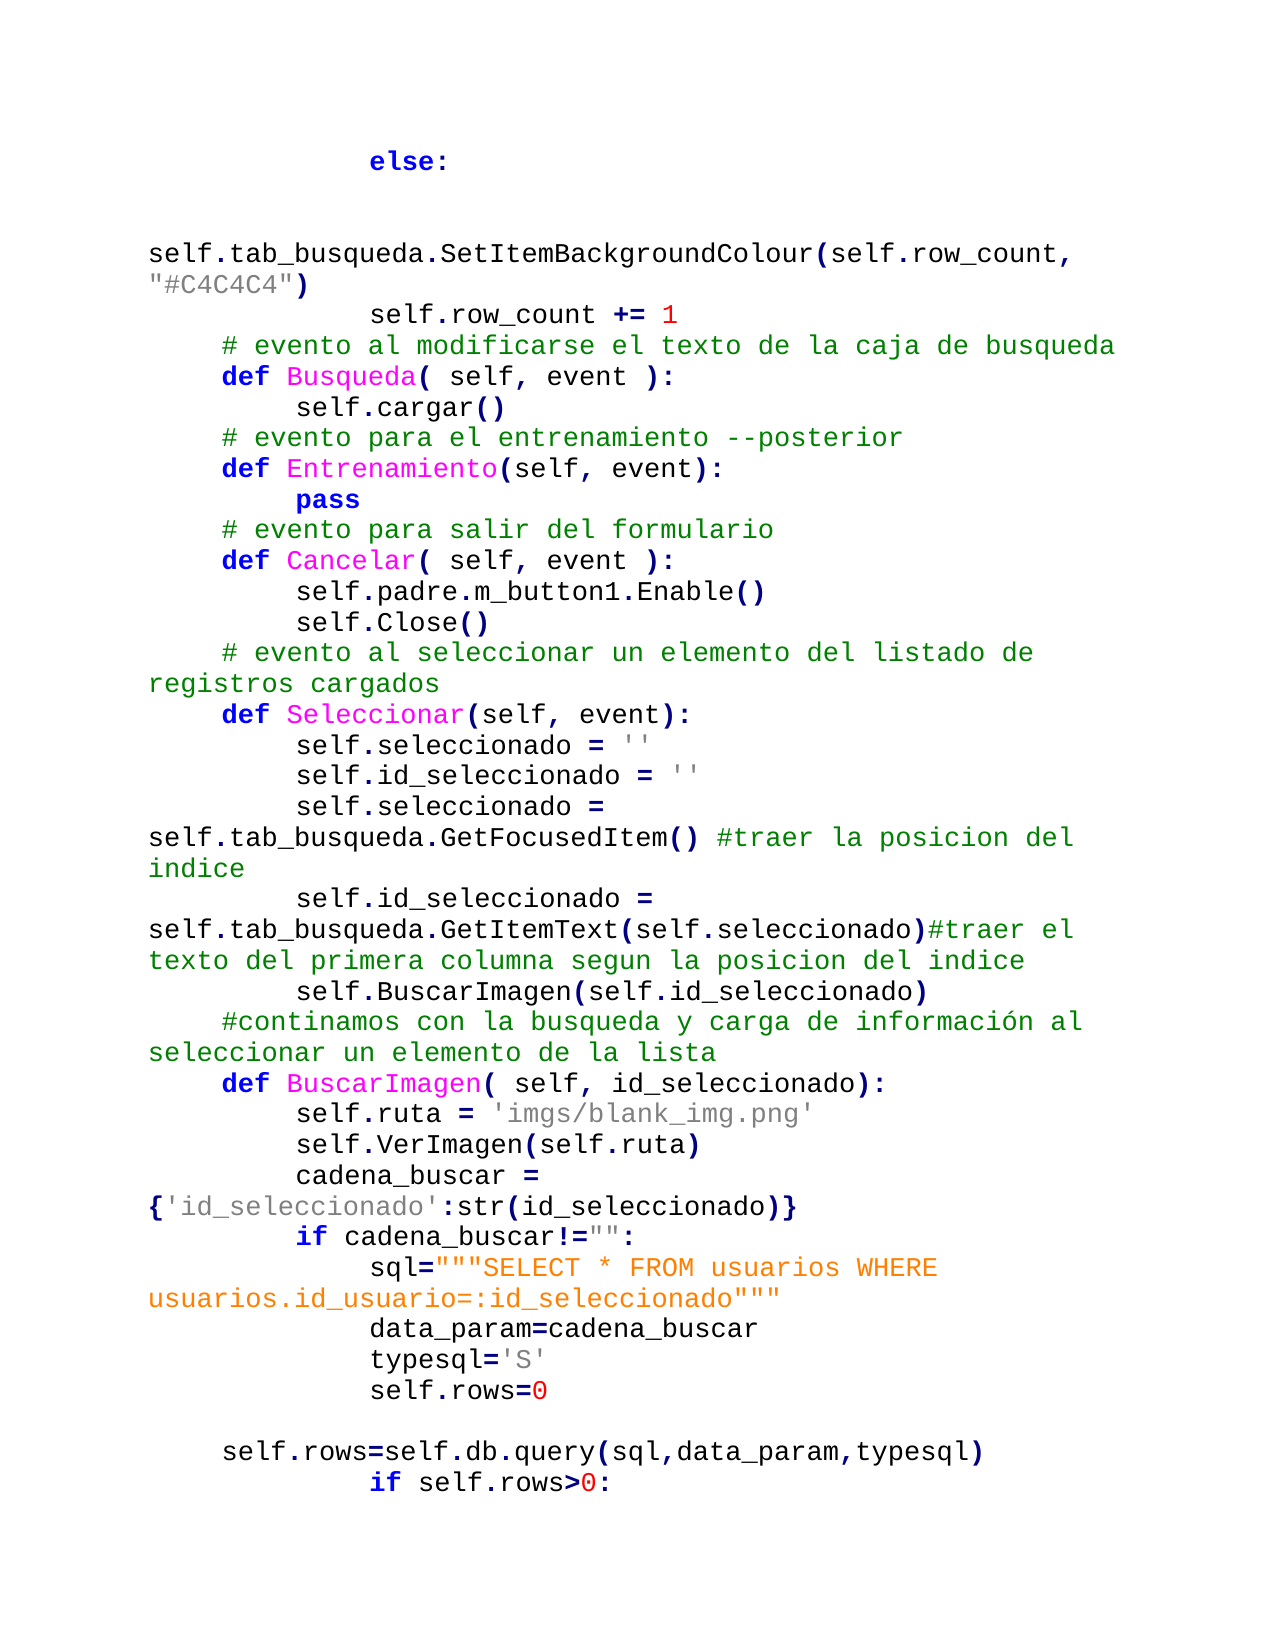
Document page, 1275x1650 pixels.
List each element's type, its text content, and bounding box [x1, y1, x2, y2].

text def BuscarImagen( self, id_seleccionado): [148, 1069, 1127, 1100]
text cadena_buscar = {'id_seleccionado':str(id_seleccionado)} [148, 1162, 1127, 1223]
text self.id_seleccionado = '' [148, 762, 1127, 793]
text typesql='S' [148, 1346, 1127, 1377]
text self.id_seleccionado = self.tab_busqueda.GetItemText(self.seleccionado)#traer el texto del primera columna segun la posicion del indice [148, 885, 1127, 977]
text def Busqueda( self, event ): [148, 363, 1127, 393]
text pass [148, 486, 1127, 516]
text self.padre.m_button1.Enable() [148, 578, 1127, 608]
text else: [148, 148, 1127, 178]
text self.row_count += 1 [148, 301, 1127, 332]
text self.cargar() [148, 393, 1127, 424]
text def Seleccionar(self, event): [148, 701, 1127, 731]
text sql="""SELECT * FROM usuarios WHERE usuarios.id_usuario=:id_seleccionado""" [148, 1254, 1127, 1315]
text # evento para salir del formulario [148, 516, 1127, 547]
text #continamos con la busqueda y carga de información al seleccionar un elemento de la lista [148, 1008, 1127, 1069]
text self.ruta = 'imgs/blank_img.png' [148, 1100, 1127, 1131]
text # evento al modificarse el texto de la caja de busqueda [148, 332, 1127, 363]
text self.BuscarImagen(self.id_seleccionado) [148, 977, 1127, 1008]
text self.rows=0 [148, 1377, 1127, 1407]
text # evento al seleccionar un elemento del listado de registros cargados [148, 639, 1127, 701]
text if cadena_buscar!="": [148, 1223, 1127, 1254]
text data_param=cadena_buscar [148, 1315, 1127, 1346]
text self.seleccionado = self.tab_busqueda.GetFocusedItem() #traer la posicion del indice [148, 793, 1127, 885]
text self.rows=self.db.query(sql,data_param,typesql) [148, 1407, 1127, 1469]
text self.seleccionado = '' [148, 731, 1127, 762]
text self.Close() [148, 608, 1127, 639]
text def Entrenamiento(self, event): [148, 455, 1127, 486]
text self.tab_busqueda.SetItemBackgroundColour(self.row_count, "#C4C4C4") [148, 178, 1127, 301]
text self.VerImagen(self.ruta) [148, 1131, 1127, 1162]
text if self.rows>0: [148, 1469, 1127, 1500]
text def Cancelar( self, event ): [148, 547, 1127, 578]
text # evento para el entrenamiento --posterior [148, 424, 1127, 455]
